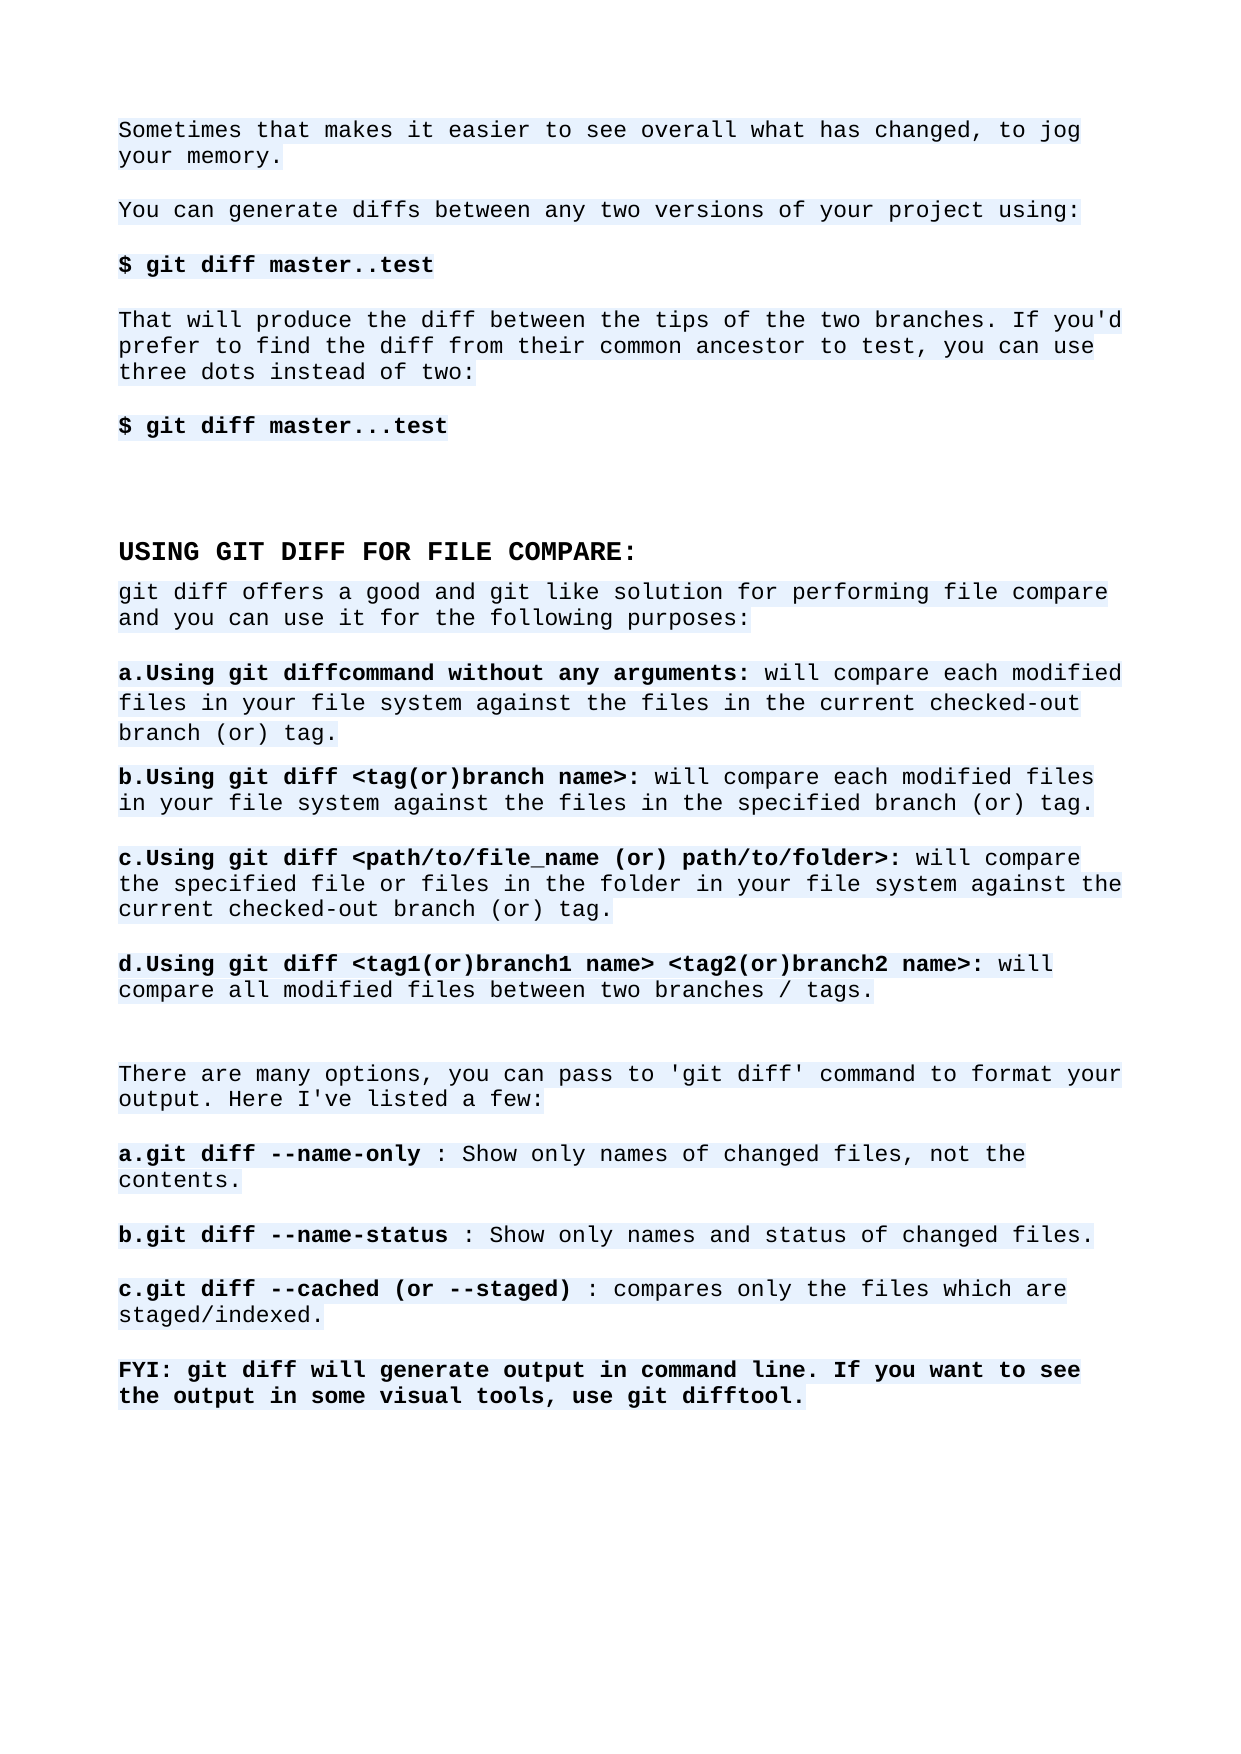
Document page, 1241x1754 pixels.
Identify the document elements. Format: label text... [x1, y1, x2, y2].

text c.Using git diff <path/to/file_name (or) path/to/folder>: will compare the specified file or files in the folder in your file system against the current checked-out branch (or) tag. [118, 846, 1122, 924]
text You can generate diffs between any two versions of your project using: [118, 199, 1122, 225]
text d.Using git diff <tag1(or)branch1 name> <tag2(or)branch2 name>: will compare all modified files between two branches / tags. [118, 952, 1122, 1004]
text git diff offers a good and git like solution for performing file compare and you can use it for the following purposes: [118, 581, 1122, 633]
text There are many options, you can pass to 'git diff' command to format your output. Here I've listed a few: [118, 1062, 1122, 1114]
text FYI: git diff will generate output in command line. If you want to see the output in some visual tools, use git difftool. [118, 1358, 1122, 1410]
text That will produce the diff between the tips of the two branches. If you'd prefer to find the diff from their common ancestor to test, you can use three dots instead of two: [118, 308, 1122, 386]
text c.git diff --cached (or --staged) : compares only the files which are staged/indexed. [118, 1278, 1122, 1330]
text a.git diff --name-only : Show only names of changed files, not the contents. [118, 1142, 1122, 1194]
text $ git diff master...test [118, 415, 1122, 441]
text Sometimes that makes it easier to see overall what has changed, to jog your memory. [118, 118, 1122, 170]
text $ git diff master..test [118, 253, 1122, 279]
text b.Using git diff <tag(or)branch name>: will compare each modified files in your file system against the files in the specified branch (or) tag. [118, 765, 1122, 817]
subtitle USING GIT DIFF FOR FILE COMPARE: [118, 537, 1122, 568]
text a.Using git diffcommand without any arguments: will compare each modified files in your file system against the files in the current checked-out branch (or) tag. [118, 661, 1122, 747]
text b.git diff --name-status : Show only names and status of changed files. [118, 1223, 1122, 1249]
